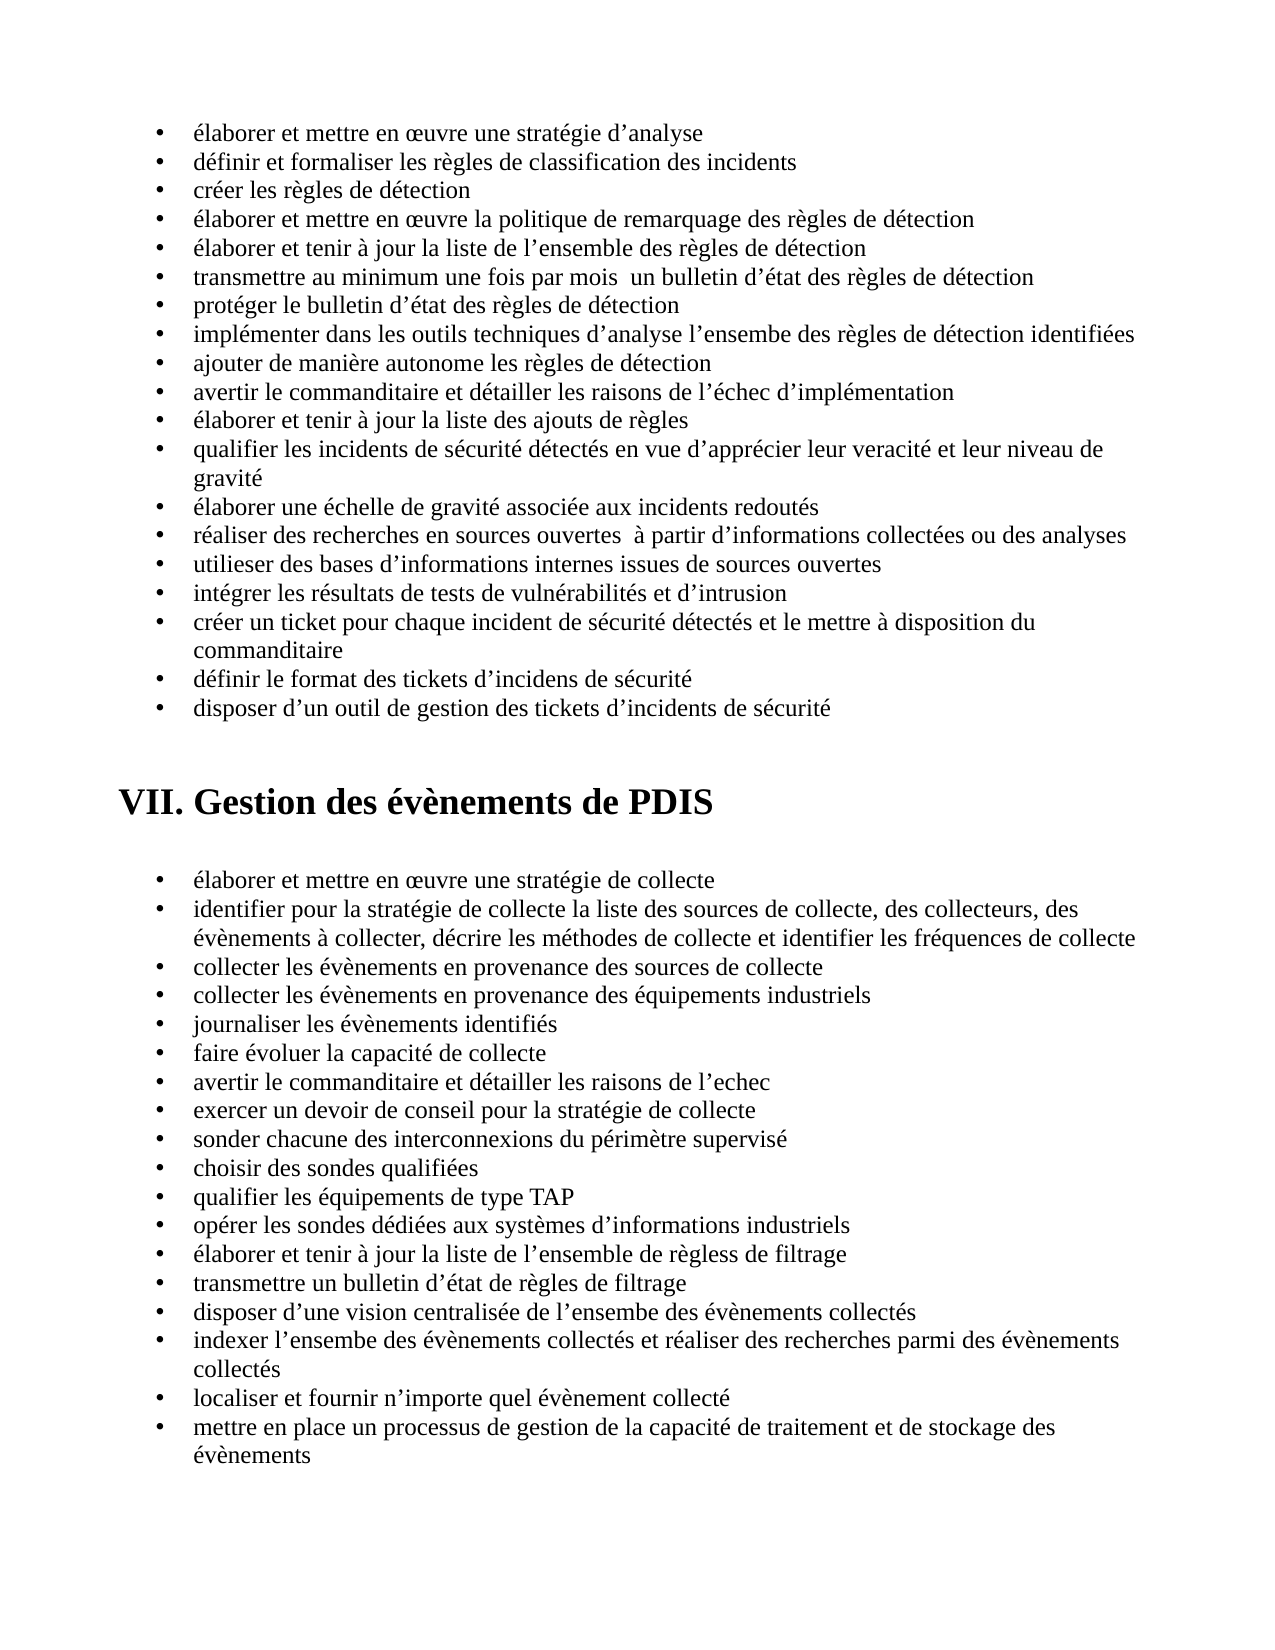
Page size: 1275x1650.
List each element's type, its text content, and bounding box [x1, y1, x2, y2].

list implémenter dans les outils techniques d’analyse l’ensembe des règles de détection identifiées [156, 319, 1157, 348]
list ajouter de manière autonome les règles de détection [156, 348, 1157, 377]
list élaborer une échelle de gravité associée aux incidents redoutés [156, 492, 1157, 521]
list disposer d’une vision centralisée de l’ensembe des évènements collectés [156, 1297, 1157, 1326]
list journaliser les évènements identifiés [156, 1009, 1157, 1038]
list mettre en place un processus de gestion de la capacité de traitement et de stockage des évènements [156, 1412, 1157, 1469]
list faire évoluer la capacité de collecte [156, 1038, 1157, 1067]
list qualifier les équipements de type TAP [156, 1182, 1157, 1211]
list élaborer et tenir à jour la liste de l’ensemble de règless de filtrage [156, 1239, 1157, 1268]
list élaborer et tenir à jour la liste des ajouts de règles [156, 406, 1157, 434]
list collecter les évènements en provenance des équipements industriels [156, 981, 1157, 1009]
list sonder chacune des interconnexions du périmètre supervisé [156, 1124, 1157, 1153]
list protéger le bulletin d’état des règles de détection [156, 291, 1157, 319]
list élaborer et mettre en œuvre une stratégie de collecte [156, 866, 1157, 894]
list disposer d’un outil de gestion des tickets d’incidents de sécurité [156, 693, 1157, 722]
list opérer les sondes dédiées aux systèmes d’informations industriels [156, 1211, 1157, 1239]
list avertir le commanditaire et détailler les raisons de l’echec [156, 1067, 1157, 1096]
list transmettre au minimum une fois par mois un bulletin d’état des règles de détection [156, 262, 1157, 291]
list créer les règles de détection [156, 176, 1157, 204]
list localiser et fournir n’importe quel évènement collecté [156, 1383, 1157, 1412]
list transmettre un bulletin d’état de règles de filtrage [156, 1268, 1157, 1297]
list exercer un devoir de conseil pour la stratégie de collecte [156, 1096, 1157, 1124]
list élaborer et mettre en œuvre une stratégie d’analyse [156, 118, 1157, 147]
list créer un ticket pour chaque incident de sécurité détectés et le mettre à disposition du commanditaire [156, 607, 1157, 664]
list choisir des sondes qualifiées [156, 1153, 1157, 1182]
list utilieser des bases d’informations internes issues de sources ouvertes [156, 549, 1157, 578]
list élaborer et mettre en œuvre la politique de remarquage des règles de détection [156, 204, 1157, 233]
list définir le format des tickets d’incidens de sécurité [156, 664, 1157, 693]
list indexer l’ensembe des évènements collectés et réaliser des recherches parmi des évènements collectés [156, 1326, 1157, 1383]
list qualifier les incidents de sécurité détectés en vue d’apprécier leur veracité et leur niveau de gravité [156, 434, 1157, 492]
list élaborer et tenir à jour la liste de l’ensemble des règles de détection [156, 233, 1157, 262]
list identifier pour la stratégie de collecte la liste des sources de collecte, des collecteurs, des évènements à collecter, décrire les méthodes de collecte et identifier les fréquences de collecte [156, 894, 1157, 952]
list collecter les évènements en provenance des sources de collecte [156, 952, 1157, 981]
list définir et formaliser les règles de classification des incidents [156, 147, 1157, 176]
list avertir le commanditaire et détailler les raisons de l’échec d’implémentation [156, 377, 1157, 406]
text VII. Gestion des évènements de PDIS [118, 779, 1157, 822]
list réaliser des recherches en sources ouvertes à partir d’informations collectées ou des analyses [156, 521, 1157, 549]
list intégrer les résultats de tests de vulnérabilités et d’intrusion [156, 578, 1157, 607]
